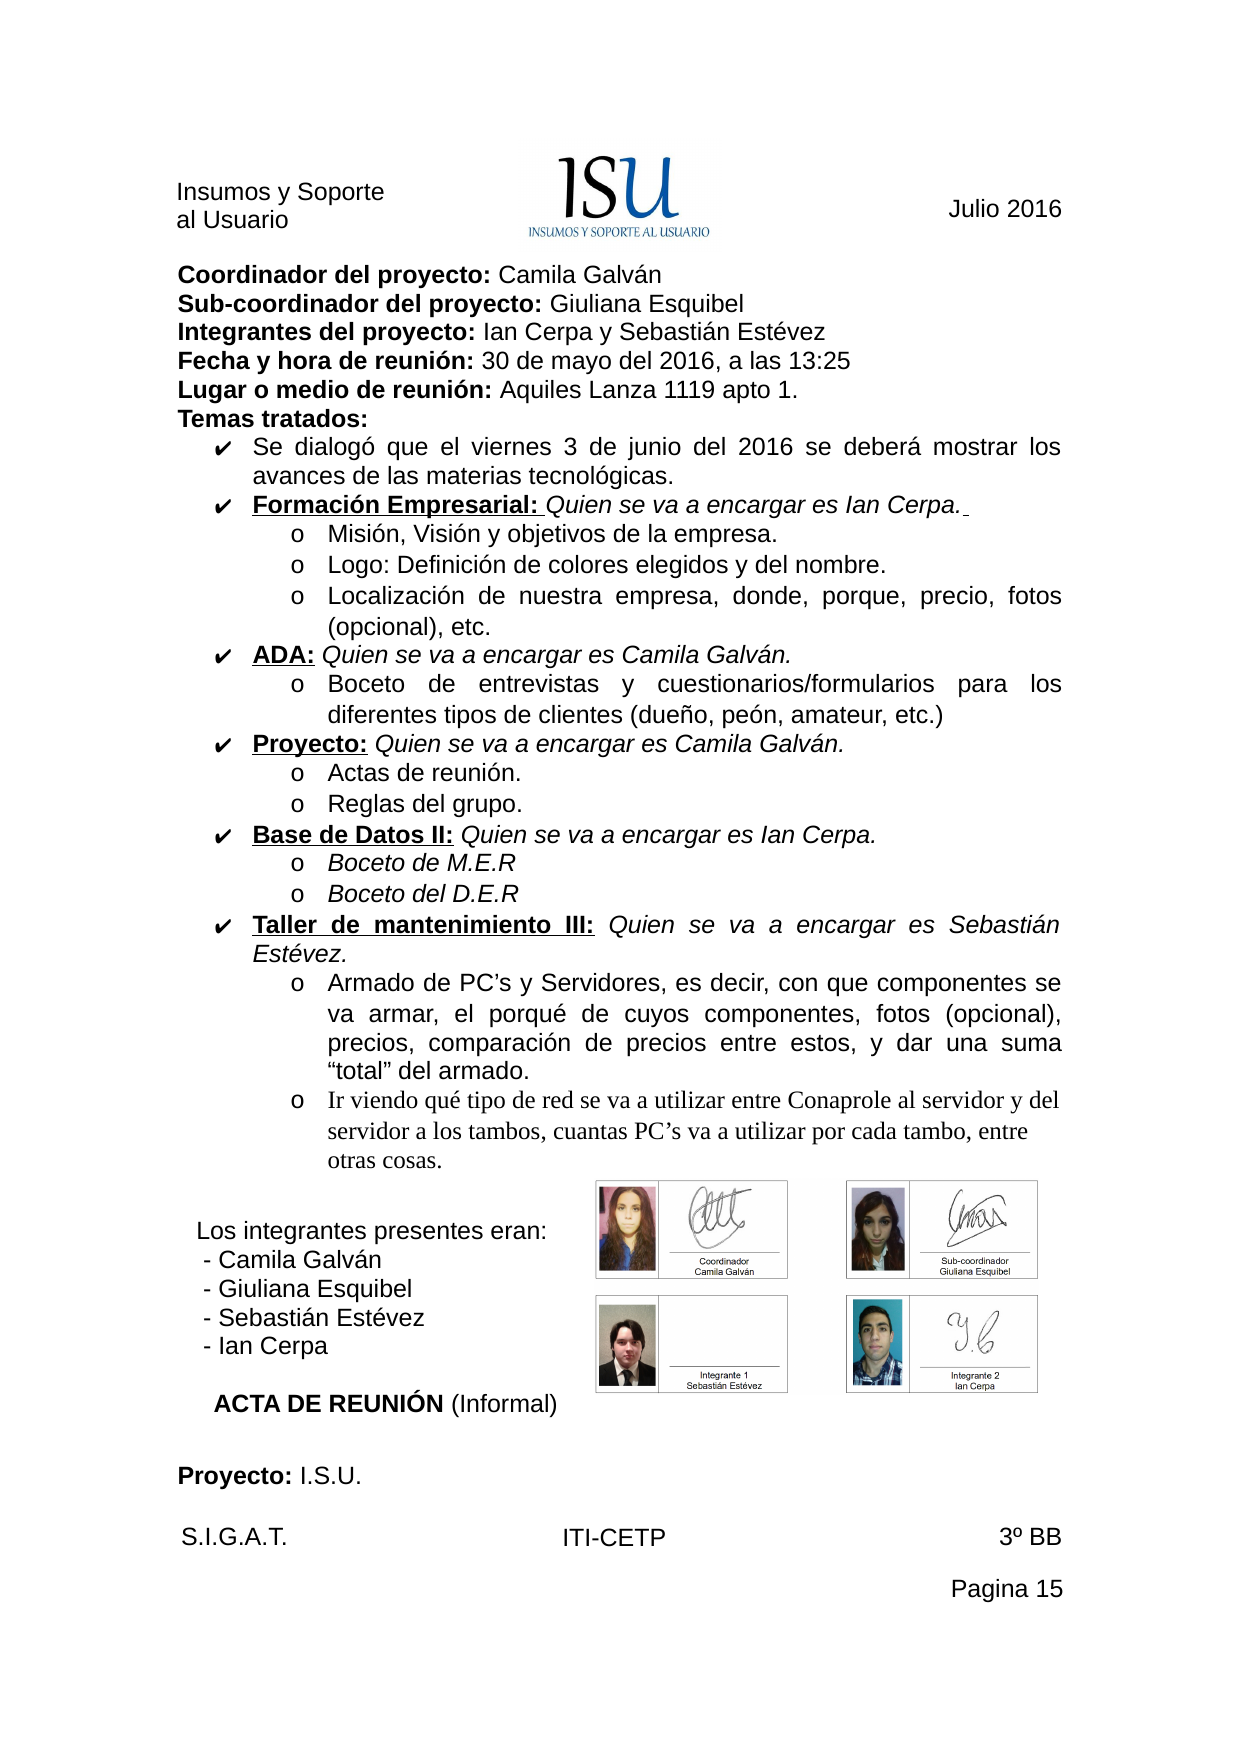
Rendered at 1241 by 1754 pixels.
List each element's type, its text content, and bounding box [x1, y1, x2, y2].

list Base de Datos II: Quien se va a encargar es Ian Cerpa. [215, 819, 1063, 848]
list Se dialogó que el viernes 3 de junio del 2016 se deberá mostrar los avances de las materias tecnológicas. [215, 432, 1063, 490]
text Sub-coordinador del proyecto: Giuliana Esquibel [177, 288, 1063, 317]
text Integrantes del proyecto: Ian Cerpa y Sebastián Estévez [177, 317, 1063, 346]
list Reglas del grupo. [290, 789, 1063, 819]
text Coordinador del proyecto: Camila Galván [177, 260, 1063, 288]
text Temas tratados: [177, 403, 1063, 432]
text Proyecto: I.S.U. [177, 1461, 1063, 1490]
list Boceto de entrevistas y cuestionarios/formularios para los diferentes tipos de clientes (dueño, peón, amateur, etc.) [290, 669, 1063, 729]
list Taller de mantenimiento III: Quien se va a encargar es Sebastián Estévez. [215, 910, 1063, 968]
list Localización de nuestra empresa, donde, porque, precio, fotos (opcional), etc. [290, 581, 1063, 640]
list ADA: Quien se va a encargar es Camila Galván. [215, 640, 1063, 669]
text ACTA DE REUNIÓN (Informal) [177, 1389, 1063, 1418]
list Boceto del D.E.R [290, 879, 1063, 910]
picture [517, 138, 723, 252]
text Fecha y hora de reunión: 30 de mayo del 2016, a las 13:25 [177, 346, 1063, 375]
text Lugar o medio de reunión: Aquiles Lanza 1119 apto 1. [177, 375, 1063, 403]
list Boceto de M.E.R [290, 848, 1063, 879]
list Armado de PC’s y Servidores, es decir, con que componentes se va armar, el porqué de cuyos componentes, fotos (opcional), precios, comparación de precios entre estos, y dar una suma “total” del armado. [290, 968, 1063, 1085]
list Ir viendo qué tipo de red se va a utilizar entre Conaprole al servidor y del servidor a los tambos, cuantas PC’s va a utilizar por cada tambo, entre otras cosas. [290, 1085, 1063, 1173]
list Misión, Visión y objetivos de la empresa. [290, 519, 1063, 550]
list Logo: Definición de colores elegidos y del nombre. [290, 550, 1063, 581]
list Actas de reunión. [290, 758, 1063, 789]
list Formación Empresarial: Quien se va a encargar es Ian Cerpa. [215, 490, 1063, 519]
list Proyecto: Quien se va a encargar es Camila Galván. [215, 729, 1063, 758]
picture [593, 1178, 1040, 1395]
